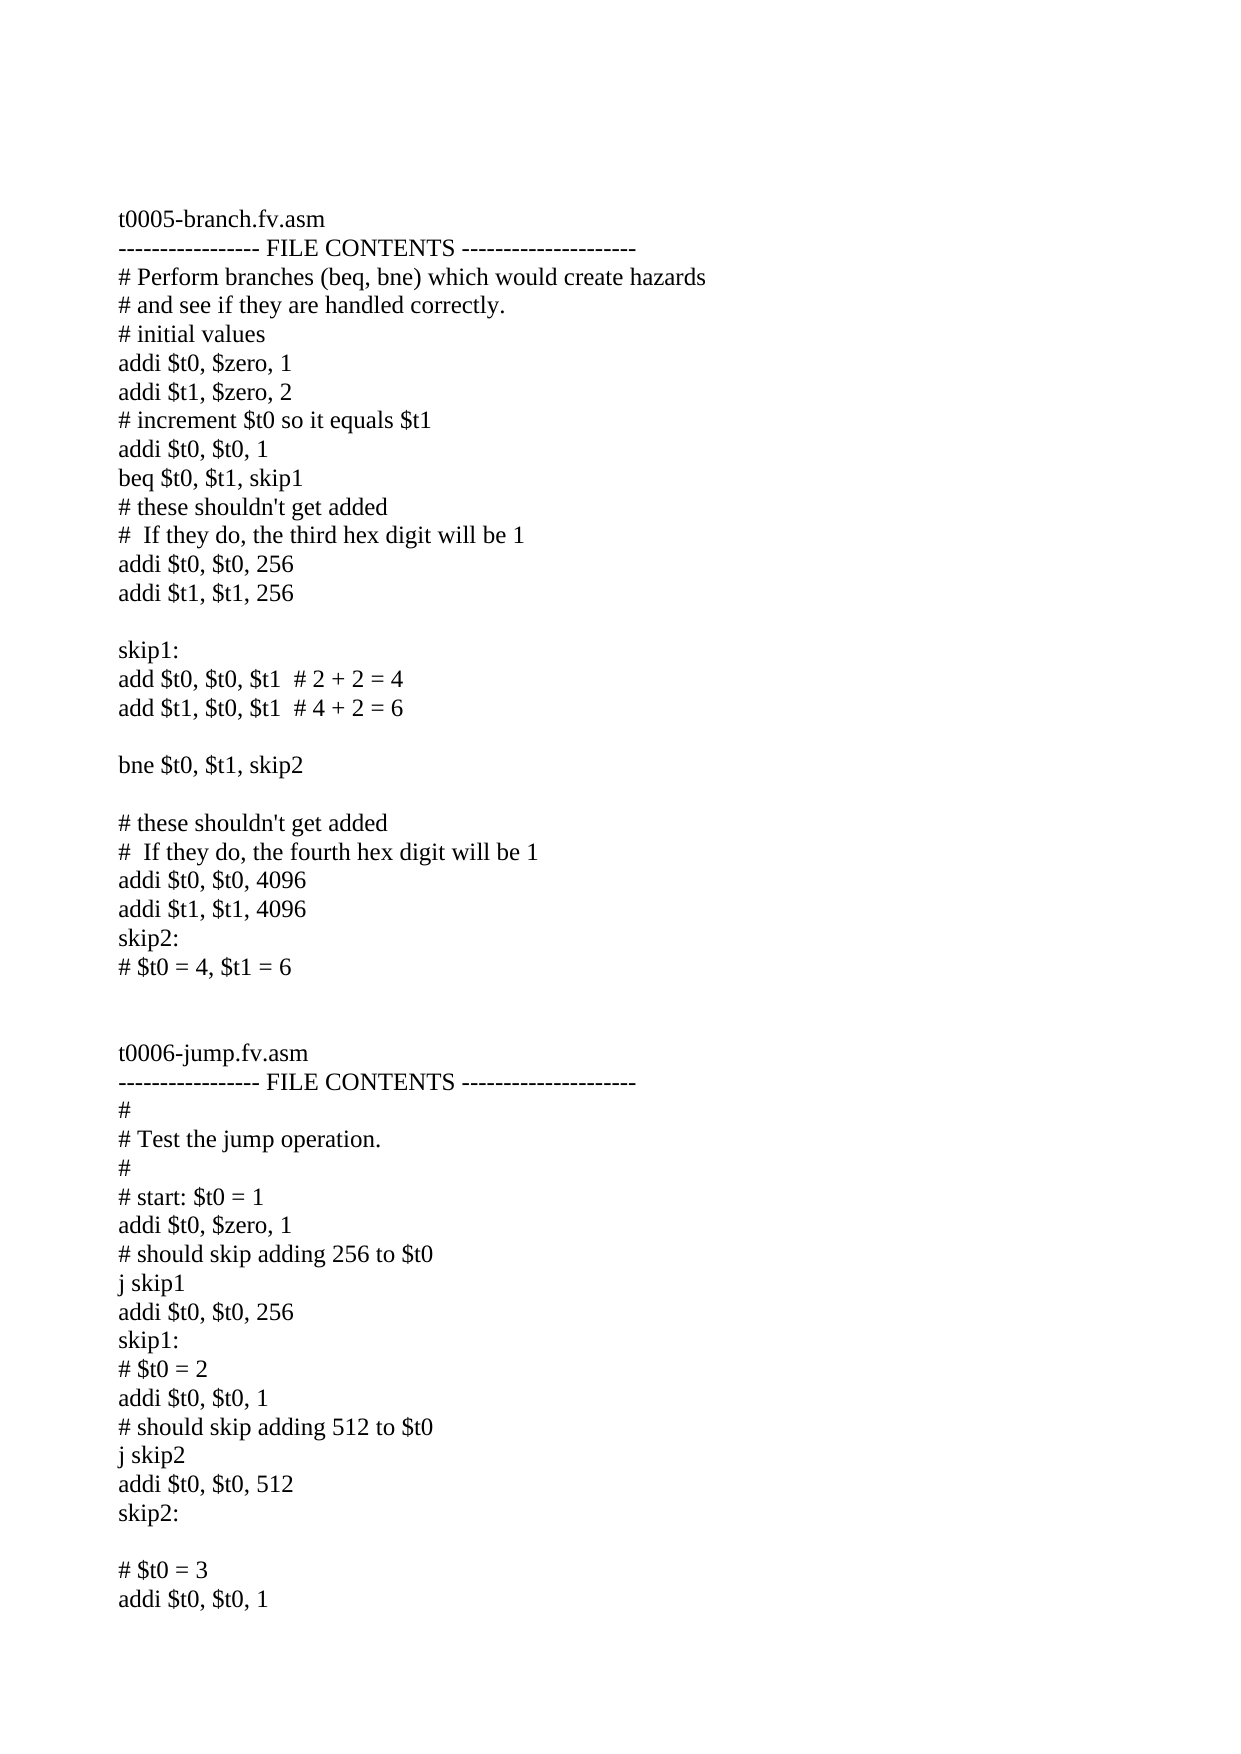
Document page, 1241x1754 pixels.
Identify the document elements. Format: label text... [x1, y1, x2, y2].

text j skip1 [118, 1268, 1122, 1297]
text skip1: [118, 1326, 1122, 1354]
text # these shouldn't get added [118, 492, 1122, 521]
text # increment $t0 so it equals $t1 [118, 406, 1122, 434]
text # If they do, the third hex digit will be 1 [118, 521, 1122, 549]
text # and see if they are handled correctly. [118, 291, 1122, 319]
text addi $t0, $t0, 256 [118, 549, 1122, 578]
text t0005-branch.fv.asm [118, 204, 1122, 233]
text ----------------- FILE CONTENTS --------------------- [118, 1067, 1122, 1096]
text # [118, 1153, 1122, 1182]
text addi $t1, $t1, 4096 [118, 894, 1122, 923]
text addi $t0, $t0, 4096 [118, 866, 1122, 894]
text j skip2 [118, 1441, 1122, 1469]
text # [118, 1096, 1122, 1124]
text addi $t1, $zero, 2 [118, 377, 1122, 406]
text # $t0 = 4, $t1 = 6 [118, 952, 1122, 981]
text # $t0 = 2 [118, 1354, 1122, 1383]
text # initial values [118, 319, 1122, 348]
text # start: $t0 = 1 [118, 1182, 1122, 1211]
text addi $t0, $zero, 1 [118, 348, 1122, 377]
text addi $t0, $t0, 1 [118, 434, 1122, 463]
text addi $t0, $t0, 256 [118, 1297, 1122, 1326]
text add $t1, $t0, $t1 # 4 + 2 = 6 [118, 693, 1122, 722]
text addi $t0, $t0, 512 [118, 1469, 1122, 1498]
text skip2: [118, 923, 1122, 952]
text # should skip adding 512 to $t0 [118, 1412, 1122, 1441]
text # these shouldn't get added [118, 808, 1122, 837]
text # Test the jump operation. [118, 1124, 1122, 1153]
text # If they do, the fourth hex digit will be 1 [118, 837, 1122, 866]
text addi $t0, $t0, 1 [118, 1383, 1122, 1412]
text beq $t0, $t1, skip1 [118, 463, 1122, 492]
text addi $t0, $zero, 1 [118, 1211, 1122, 1239]
text skip2: [118, 1498, 1122, 1527]
text add $t0, $t0, $t1 # 2 + 2 = 4 [118, 664, 1122, 693]
text t0006-jump.fv.asm [118, 1038, 1122, 1067]
text # Perform branches (beq, bne) which would create hazards [118, 262, 1122, 291]
text ----------------- FILE CONTENTS --------------------- [118, 233, 1122, 262]
text skip1: [118, 636, 1122, 664]
text addi $t1, $t1, 256 [118, 578, 1122, 607]
text # should skip adding 256 to $t0 [118, 1239, 1122, 1268]
text # $t0 = 3 [118, 1556, 1122, 1584]
text bne $t0, $t1, skip2 [118, 751, 1122, 779]
text addi $t0, $t0, 1 [118, 1584, 1122, 1613]
